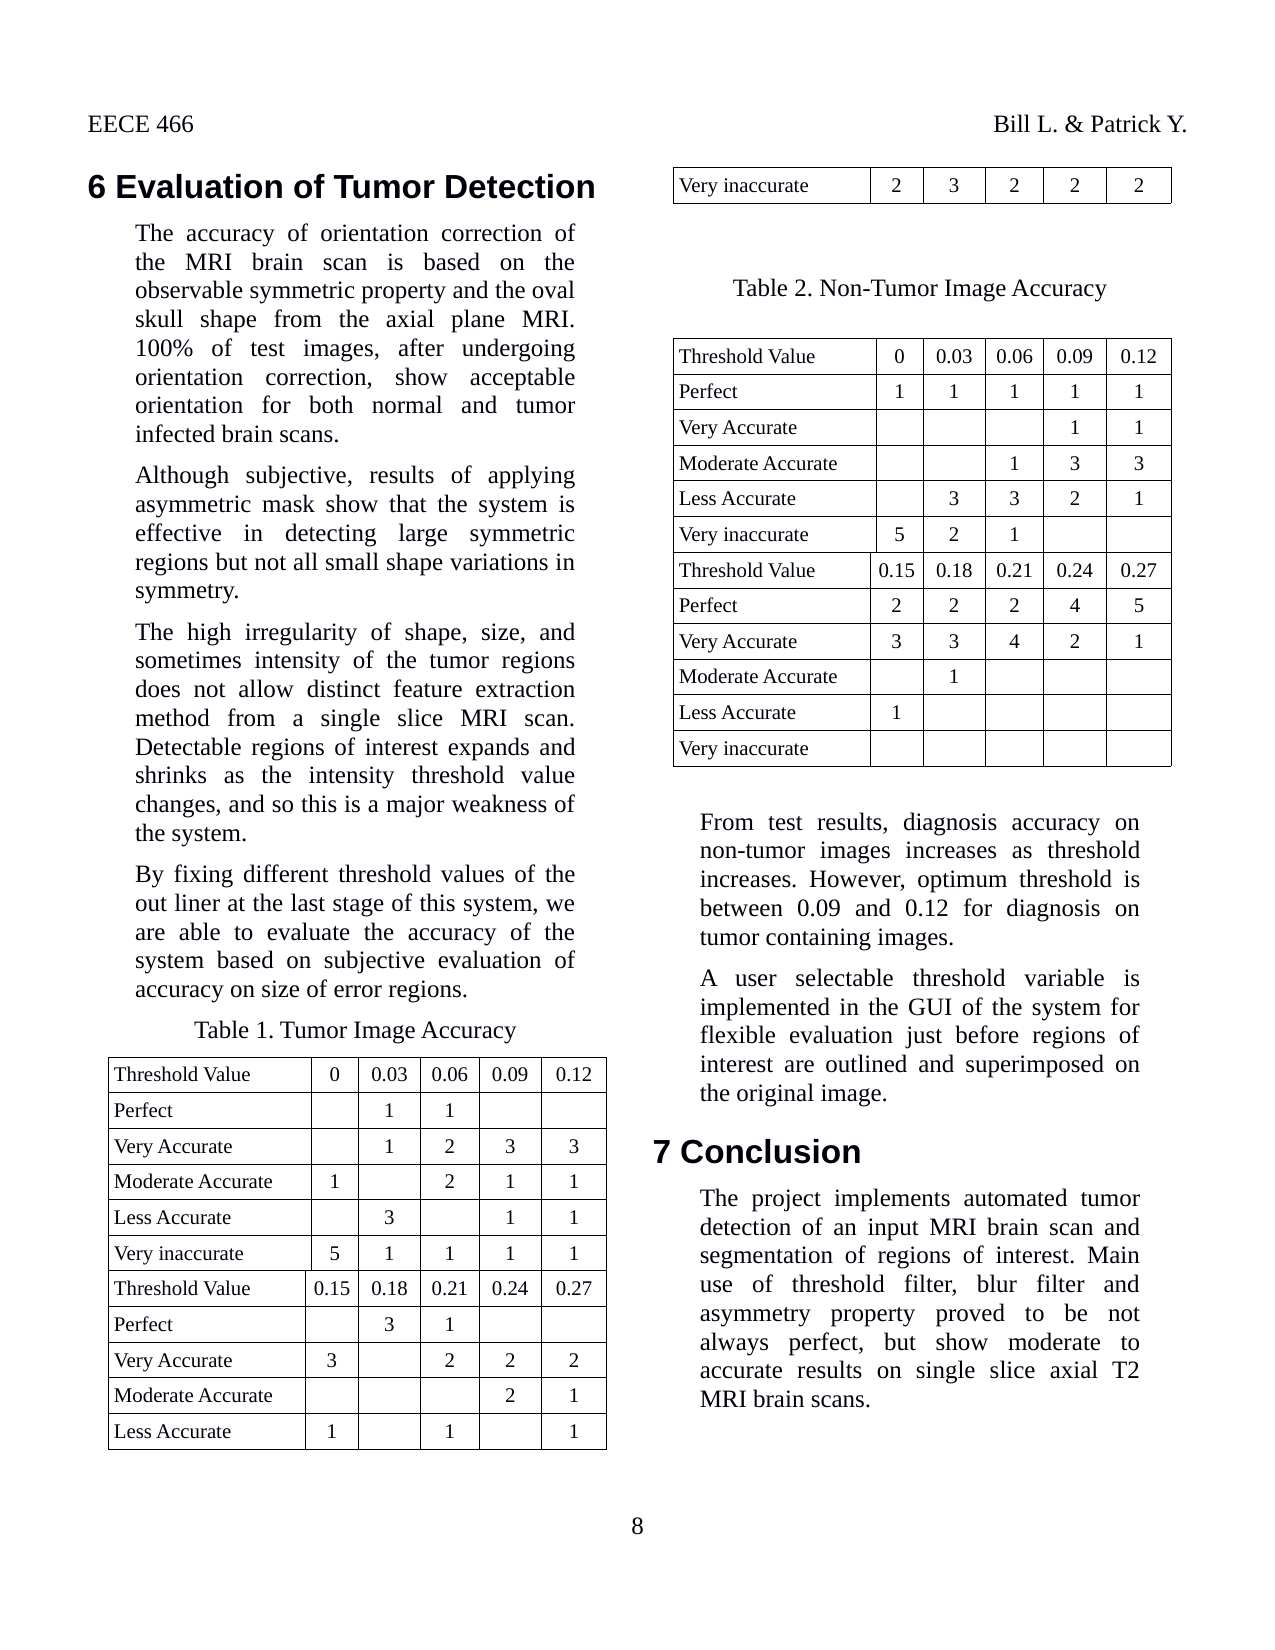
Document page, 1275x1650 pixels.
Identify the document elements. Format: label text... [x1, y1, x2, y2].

table_cell Perfect [109, 1307, 305, 1342]
table_cell 1 [542, 1200, 606, 1235]
table_cell [421, 1378, 479, 1413]
table_cell Very Accurate [109, 1343, 305, 1377]
table_cell 2 [421, 1165, 479, 1199]
table_cell [1107, 731, 1171, 766]
table_cell [986, 410, 1043, 445]
table_cell [359, 1165, 420, 1199]
table_cell [1044, 660, 1106, 694]
table_cell 2 [986, 168, 1043, 202]
table_cell 3 [1107, 446, 1171, 480]
table_cell [421, 1200, 479, 1235]
table_cell Very Accurate [674, 410, 876, 445]
table_cell 3 [871, 624, 923, 659]
text By fixing different threshold values of the out liner at the last stage of this system, we are able to evaluate the accuracy of the system based on subjective evaluation of accuracy on size of error regions. [135, 859, 576, 1003]
table_cell [312, 1200, 358, 1235]
table_cell 2 [1107, 168, 1171, 202]
table_cell [542, 1307, 606, 1342]
text Although subjective, results of applying asymmetric mask show that the system is effective in detecting large symmetric regions but not all small shape variations in symmetry. [135, 460, 576, 604]
table_header 0.15 [306, 1271, 358, 1306]
table_cell 3 [986, 481, 1043, 516]
table_cell Very inaccurate [674, 168, 870, 202]
table_cell 1 [877, 375, 923, 409]
table_cell [986, 731, 1043, 766]
table_cell Very inaccurate [674, 517, 876, 552]
table_cell Very Accurate [109, 1129, 311, 1163]
table_header Threshold Value [109, 1058, 311, 1092]
table_cell [306, 1378, 358, 1413]
subtitle 6 Evaluation of Tumor Detection [87, 167, 623, 205]
table_cell [1107, 695, 1171, 730]
table_cell [924, 446, 985, 480]
table_cell [1107, 517, 1171, 552]
table_header 0 [877, 339, 923, 373]
table_header 0.12 [542, 1058, 606, 1092]
table_cell 3 [359, 1307, 420, 1342]
table_cell 3 [480, 1129, 541, 1163]
table_cell Perfect [674, 589, 870, 623]
table_cell Less Accurate [674, 695, 870, 730]
table_cell [359, 1378, 420, 1413]
table_cell 2 [1044, 481, 1106, 516]
table_cell [1044, 731, 1106, 766]
table_cell [1107, 660, 1171, 694]
table_cell 1 [924, 660, 985, 694]
text The high irregularity of shape, size, and sometimes intensity of the tumor regions does not allow distinct feature extraction method from a single slice MRI scan. Detectable regions of interest expands and shrinks as the intensity threshold value changes, and so this is a major weakness of the system. [135, 617, 576, 847]
table_cell 1 [359, 1093, 420, 1128]
table_cell 3 [924, 481, 985, 516]
table_cell 1 [1044, 410, 1106, 445]
table_header 0.15 [871, 553, 923, 587]
table_cell 1 [359, 1129, 420, 1163]
table_header 0.09 [1044, 339, 1106, 373]
table_cell 4 [1044, 589, 1106, 623]
table_cell Less Accurate [674, 481, 876, 516]
table_cell [871, 731, 923, 766]
table_cell [312, 1129, 358, 1163]
table_cell 1 [1107, 375, 1171, 409]
table_cell 1 [312, 1165, 358, 1199]
text Table 1. Tumor Image Accuracy [135, 1015, 576, 1044]
table_cell 2 [924, 517, 985, 552]
table_cell 1 [871, 695, 923, 730]
table_cell Very inaccurate [109, 1236, 311, 1270]
table_cell Moderate Accurate [109, 1165, 311, 1199]
table_cell 2 [480, 1378, 541, 1413]
table_cell Perfect [674, 375, 876, 409]
table_header 0.06 [986, 339, 1043, 373]
table_cell 1 [1107, 481, 1171, 516]
table_cell 1 [542, 1414, 606, 1448]
table_cell Moderate Accurate [674, 660, 870, 694]
table_cell [542, 1093, 606, 1128]
table_header 0 [312, 1058, 358, 1092]
table_cell [877, 410, 923, 445]
table_header Threshold Value [109, 1271, 305, 1306]
table_cell 1 [986, 375, 1043, 409]
table_cell 2 [480, 1343, 541, 1377]
table_cell [359, 1414, 420, 1448]
table_cell Less Accurate [109, 1414, 305, 1448]
table_header 0.27 [542, 1271, 606, 1306]
table_cell Moderate Accurate [109, 1378, 305, 1413]
table_cell [312, 1093, 358, 1128]
table_cell 1 [480, 1200, 541, 1235]
table_cell 1 [480, 1165, 541, 1199]
table_header Threshold Value [674, 553, 870, 587]
table_header 0.27 [1107, 553, 1171, 587]
table_header 0.21 [986, 553, 1043, 587]
table_cell 3 [924, 624, 985, 659]
table_header 0.24 [480, 1271, 541, 1306]
table_cell 2 [421, 1343, 479, 1377]
table_cell 1 [306, 1414, 358, 1448]
table_cell Very inaccurate [674, 731, 870, 766]
table_cell [986, 660, 1043, 694]
table_cell 1 [421, 1236, 479, 1270]
table_cell 1 [924, 375, 985, 409]
table_cell [924, 731, 985, 766]
table_cell [986, 695, 1043, 730]
table_cell 1 [1107, 410, 1171, 445]
table_cell [359, 1343, 420, 1377]
table_cell 3 [924, 168, 985, 202]
table_header 0.18 [924, 553, 985, 587]
table_cell 2 [986, 589, 1043, 623]
table_cell 1 [542, 1236, 606, 1270]
subtitle 7 Conclusion [652, 1132, 1188, 1170]
table_cell Moderate Accurate [674, 446, 876, 480]
table_cell 3 [306, 1343, 358, 1377]
text The accuracy of orientation correction of the MRI brain scan is based on the observable symmetric property and the oval skull shape from the axial plane MRI. 100% of test images, after undergoing orientation correction, show acceptable orientation for both normal and tumor infected brain scans. [135, 218, 576, 448]
text The project implements automated tumor detection of an input MRI brain scan and segmentation of regions of interest. Main use of threshold filter, blur filter and asymmetry property proved to be not always perfect, but show moderate to accurate results on single slice axial T2 MRI brain scans. [699, 1183, 1140, 1413]
table_cell 3 [542, 1129, 606, 1163]
table_cell [480, 1414, 541, 1448]
table_cell [480, 1307, 541, 1342]
table_cell [924, 695, 985, 730]
table_cell 1 [359, 1236, 420, 1270]
table_cell 5 [312, 1236, 358, 1270]
table_cell [1044, 517, 1106, 552]
table_cell Less Accurate [109, 1200, 311, 1235]
table_cell [871, 660, 923, 694]
table_header 0.06 [421, 1058, 479, 1092]
text From test results, diagnosis accuracy on non-tumor images increases as threshold increases. However, optimum threshold is between 0.09 and 0.12 for diagnosis on tumor containing images. [699, 807, 1140, 951]
table_cell 1 [1107, 624, 1171, 659]
table_cell 1 [542, 1378, 606, 1413]
table_header 0.24 [1044, 553, 1106, 587]
table_cell 4 [986, 624, 1043, 659]
table_cell 1 [986, 446, 1043, 480]
table_cell [877, 446, 923, 480]
table_cell 2 [1044, 624, 1106, 659]
table_cell 1 [986, 517, 1043, 552]
table_cell 1 [421, 1307, 479, 1342]
table_cell 2 [1044, 168, 1106, 202]
table_cell [924, 410, 985, 445]
table_cell 2 [542, 1343, 606, 1377]
table_cell 3 [359, 1200, 420, 1235]
table_cell 1 [421, 1414, 479, 1448]
table_cell [480, 1093, 541, 1128]
table_cell [877, 481, 923, 516]
table_cell Perfect [109, 1093, 311, 1128]
table_cell 1 [542, 1165, 606, 1199]
table_cell 2 [871, 589, 923, 623]
table_cell Very Accurate [674, 624, 870, 659]
table_cell [1044, 695, 1106, 730]
table_cell 5 [1107, 589, 1171, 623]
table_cell 2 [924, 589, 985, 623]
table_cell [306, 1307, 358, 1342]
table_cell 1 [1044, 375, 1106, 409]
table_cell 5 [877, 517, 923, 552]
table_header 0.21 [421, 1271, 479, 1306]
table_header 0.03 [924, 339, 985, 373]
table_header 0.03 [359, 1058, 420, 1092]
table_header Threshold Value [674, 339, 876, 373]
table_cell 1 [480, 1236, 541, 1270]
table_cell 1 [421, 1093, 479, 1128]
table_header 0.12 [1107, 339, 1171, 373]
table_cell 2 [871, 168, 923, 202]
table_header 0.09 [480, 1058, 541, 1092]
table_cell 2 [421, 1129, 479, 1163]
text A user selectable threshold variable is implemented in the GUI of the system for flexible evaluation just before regions of interest are outlined and superimposed on the original image. [699, 963, 1140, 1107]
table_header 0.18 [359, 1271, 420, 1306]
text Table 2. Non-Tumor Image Accuracy [699, 273, 1140, 301]
table_cell 3 [1044, 446, 1106, 480]
